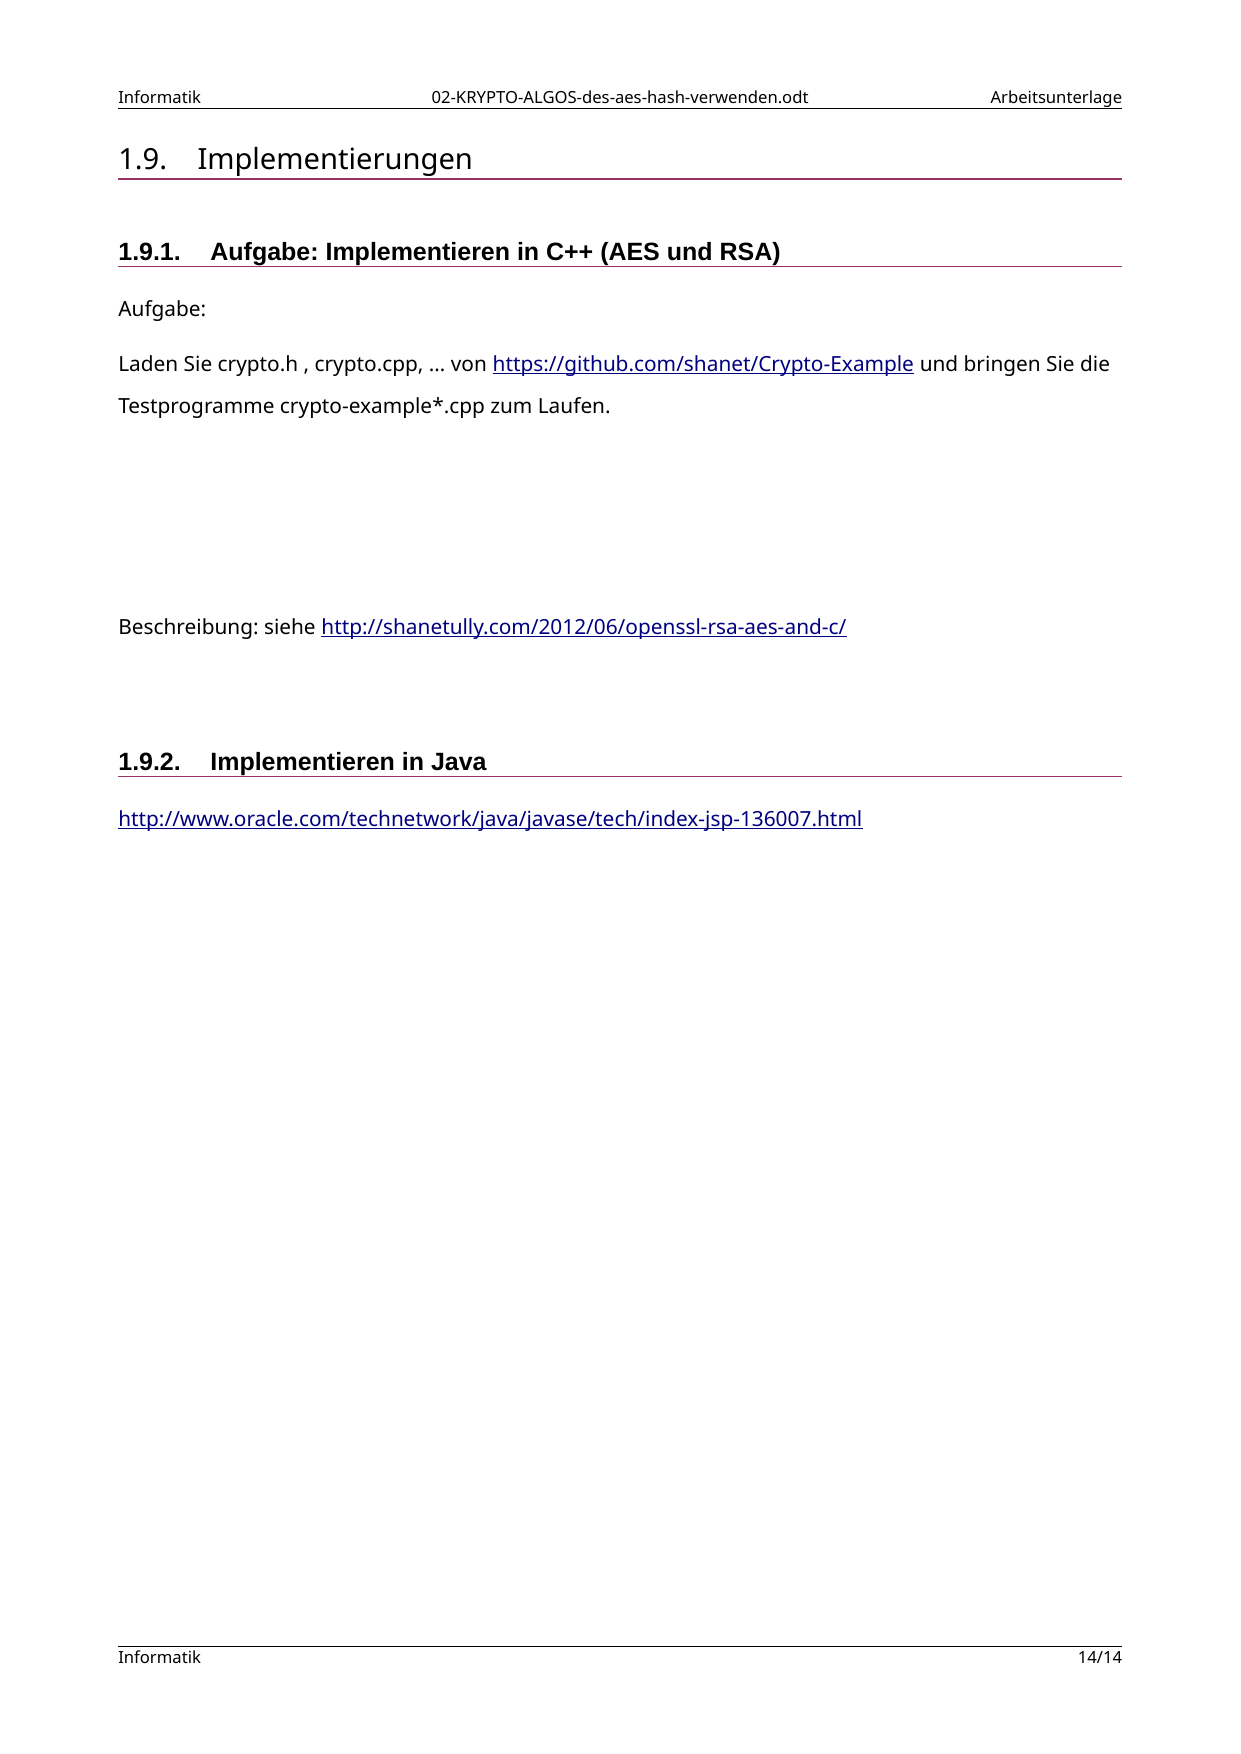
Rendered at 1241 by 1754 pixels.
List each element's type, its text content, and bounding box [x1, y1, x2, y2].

text Aufgabe: [118, 294, 1122, 322]
subtitle Aufgabe: Implementieren in C++ (AES und RSA) [118, 237, 1122, 266]
text Laden Sie crypto.h , crypto.cpp, … von https://github.com/shanet/Crypto-Example und bringen Sie die Testprogramme crypto-example*.cpp zum Laufen. [118, 349, 1122, 420]
text http://www.oracle.com/technetwork/java/javase/tech/index-jsp-136007.html [118, 804, 1122, 832]
text Beschreibung: siehe http://shanetully.com/2012/06/openssl-rsa-aes-and-c/ [118, 612, 1122, 640]
subtitle Implementieren in Java [118, 747, 1122, 776]
subtitle Implementierungen [118, 138, 1122, 178]
